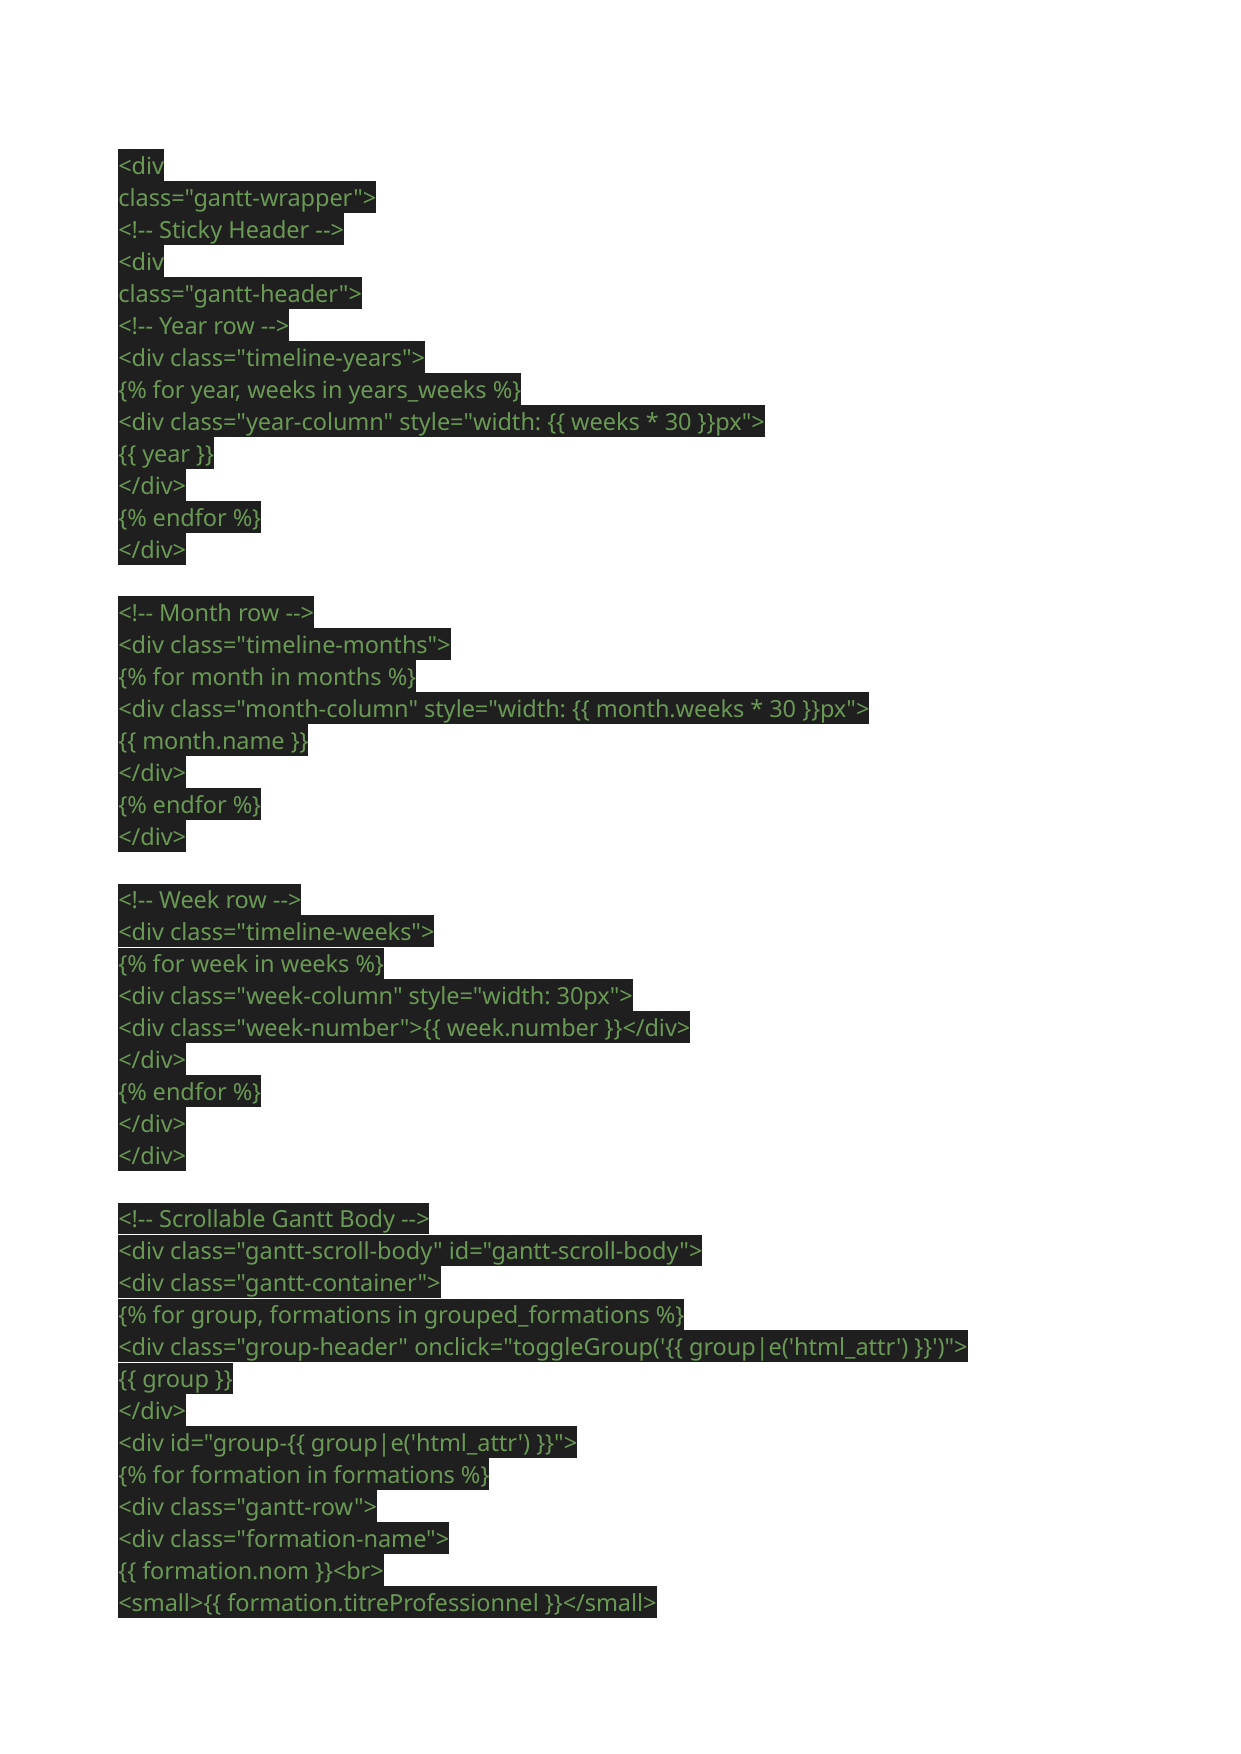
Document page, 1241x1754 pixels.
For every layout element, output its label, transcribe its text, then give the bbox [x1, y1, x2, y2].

text </div> [118, 756, 1122, 788]
text </div> [118, 469, 1122, 501]
text <div class="gantt-container"> [118, 1266, 1122, 1298]
text <div id="group-{{ group|e('html_attr') }}"> [118, 1426, 1122, 1458]
text <div class="timeline-months"> [118, 628, 1122, 660]
text <div [118, 149, 1122, 181]
text {% endfor %} [118, 1075, 1122, 1107]
text {% endfor %} [118, 788, 1122, 820]
text </div> [118, 533, 1122, 565]
text <!-- Sticky Header --> [118, 213, 1122, 245]
text <div class="timeline-weeks"> [118, 915, 1122, 947]
text <div class="timeline-years"> [118, 341, 1122, 373]
text <!-- Scrollable Gantt Body --> [118, 1202, 1122, 1234]
text {{ month.name }} [118, 724, 1122, 756]
text {% endfor %} [118, 501, 1122, 533]
text {% for group, formations in grouped_formations %} [118, 1298, 1122, 1330]
text class="gantt-header"> [118, 277, 1122, 309]
text <div class="week-column" style="width: 30px"> [118, 979, 1122, 1011]
text </div> [118, 1139, 1122, 1171]
text <!-- Week row --> [118, 883, 1122, 915]
text {% for formation in formations %} [118, 1458, 1122, 1490]
text <div class="gantt-scroll-body" id="gantt-scroll-body"> [118, 1234, 1122, 1266]
text </div> [118, 1043, 1122, 1075]
text </div> [118, 820, 1122, 852]
text </div> [118, 1394, 1122, 1426]
text <!-- Month row --> [118, 596, 1122, 628]
text {{ formation.nom }}<br> [118, 1554, 1122, 1586]
text </div> [118, 1107, 1122, 1139]
text {% for week in weeks %} [118, 947, 1122, 979]
text {{ group }} [118, 1362, 1122, 1394]
text <div [118, 245, 1122, 277]
text {{ year }} [118, 437, 1122, 469]
text {% for year, weeks in years_weeks %} [118, 373, 1122, 405]
text <div class="month-column" style="width: {{ month.weeks * 30 }}px"> [118, 692, 1122, 724]
text class="gantt-wrapper"> [118, 181, 1122, 213]
text <div class="year-column" style="width: {{ weeks * 30 }}px"> [118, 405, 1122, 437]
text <!-- Year row --> [118, 309, 1122, 341]
text <small>{{ formation.titreProfessionnel }}</small> [118, 1586, 1122, 1618]
text <div class="week-number">{{ week.number }}</div> [118, 1011, 1122, 1043]
text {% for month in months %} [118, 660, 1122, 692]
text <div class="gantt-row"> [118, 1490, 1122, 1522]
text <div class="formation-name"> [118, 1522, 1122, 1554]
text <div class="group-header" onclick="toggleGroup('{{ group|e('html_attr') }}')"> [118, 1330, 1122, 1362]
